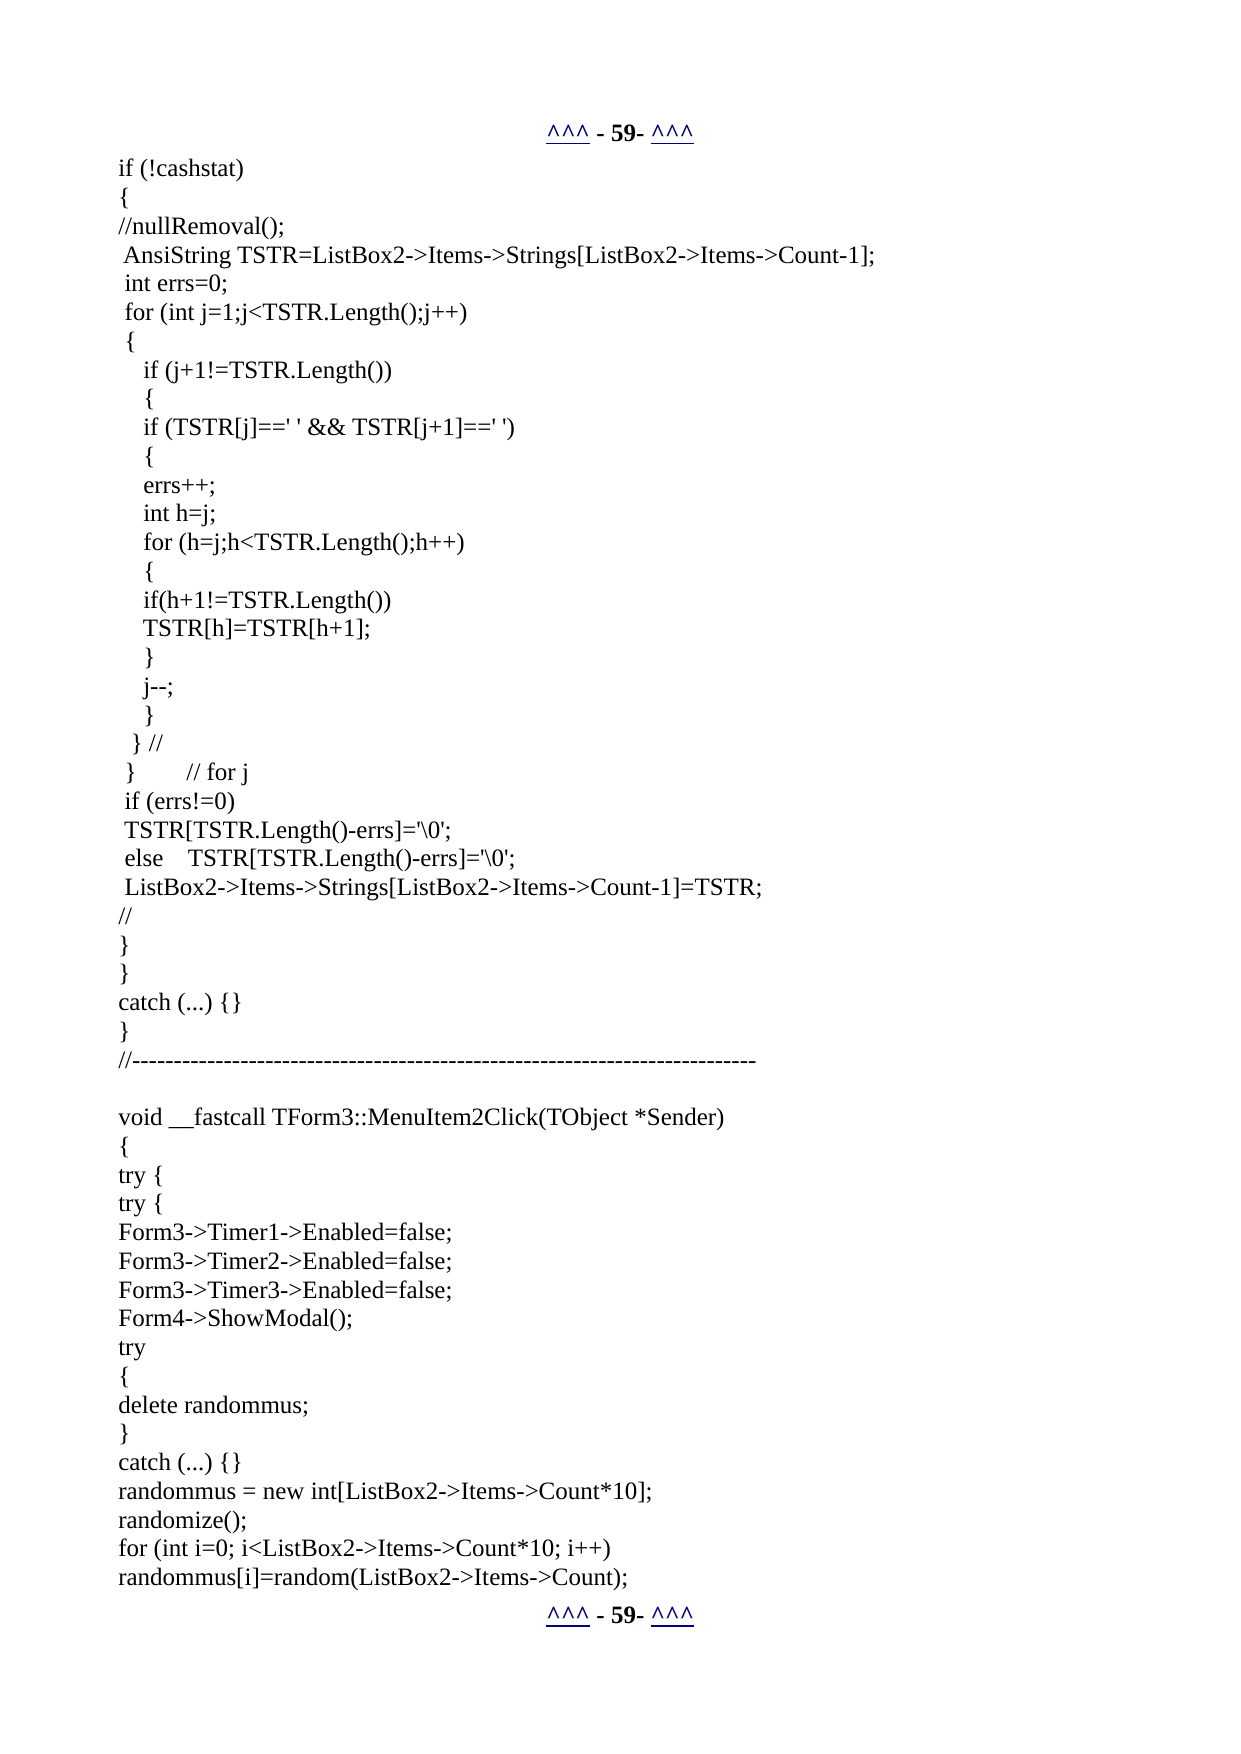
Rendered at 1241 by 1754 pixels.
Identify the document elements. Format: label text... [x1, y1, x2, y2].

text { [118, 556, 1122, 585]
text Form4->ShowModal(); [118, 1303, 1122, 1332]
text } [118, 1016, 1122, 1045]
text else TSTR[TSTR.Length()-errs]='\0'; [118, 843, 1122, 872]
text { [118, 383, 1122, 412]
text TSTR[h]=TSTR[h+1]; [118, 613, 1122, 642]
text try { [118, 1188, 1122, 1217]
text catch (...) {} [118, 1447, 1122, 1476]
text } [118, 958, 1122, 987]
text TSTR[TSTR.Length()-errs]='\0'; [118, 815, 1122, 843]
text errs++; [118, 470, 1122, 498]
text if(h+1!=TSTR.Length()) [118, 585, 1122, 613]
text void __fastcall TForm3::MenuItem2Click(TObject *Sender) [118, 1102, 1122, 1131]
text int h=j; [118, 498, 1122, 527]
text randomize(); [118, 1505, 1122, 1533]
text } [118, 700, 1122, 728]
text } // [118, 728, 1122, 757]
text ListBox2->Items->Strings[ListBox2->Items->Count-1]=TSTR; [118, 872, 1122, 901]
text } [118, 642, 1122, 671]
text } [118, 1418, 1122, 1447]
text } [118, 930, 1122, 958]
text { [118, 1361, 1122, 1390]
text Form3->Timer3->Enabled=false; [118, 1275, 1122, 1303]
text //nullRemoval(); [118, 211, 1122, 240]
text int errs=0; [118, 268, 1122, 297]
text { [118, 182, 1122, 211]
text AnsiString TSTR=ListBox2->Items->Strings[ListBox2->Items->Count-1]; [118, 240, 1122, 268]
text } // for j [118, 757, 1122, 786]
text Form3->Timer2->Enabled=false; [118, 1246, 1122, 1275]
text //--------------------------------------------------------------------------- [118, 1045, 1122, 1073]
text try [118, 1332, 1122, 1361]
text if (TSTR[j]==' ' && TSTR[j+1]==' ') [118, 412, 1122, 441]
text for (int i=0; i<ListBox2->Items->Count*10; i++) [118, 1533, 1122, 1562]
text // [118, 901, 1122, 930]
text if (errs!=0) [118, 786, 1122, 815]
text Form3->Timer1->Enabled=false; [118, 1217, 1122, 1246]
text delete randommus; [118, 1390, 1122, 1418]
text try { [118, 1160, 1122, 1188]
text randommus[i]=random(ListBox2->Items->Count); [118, 1562, 1122, 1591]
text for (h=j;h<TSTR.Length();h++) [118, 527, 1122, 556]
text if (j+1!=TSTR.Length()) [118, 355, 1122, 383]
text randommus = new int[ListBox2->Items->Count*10]; [118, 1476, 1122, 1505]
text j--; [118, 671, 1122, 700]
text catch (...) {} [118, 987, 1122, 1016]
text { [118, 1131, 1122, 1160]
text { [118, 326, 1122, 355]
text { [118, 441, 1122, 470]
text if (!cashstat) [118, 153, 1122, 182]
text for (int j=1;j<TSTR.Length();j++) [118, 297, 1122, 326]
